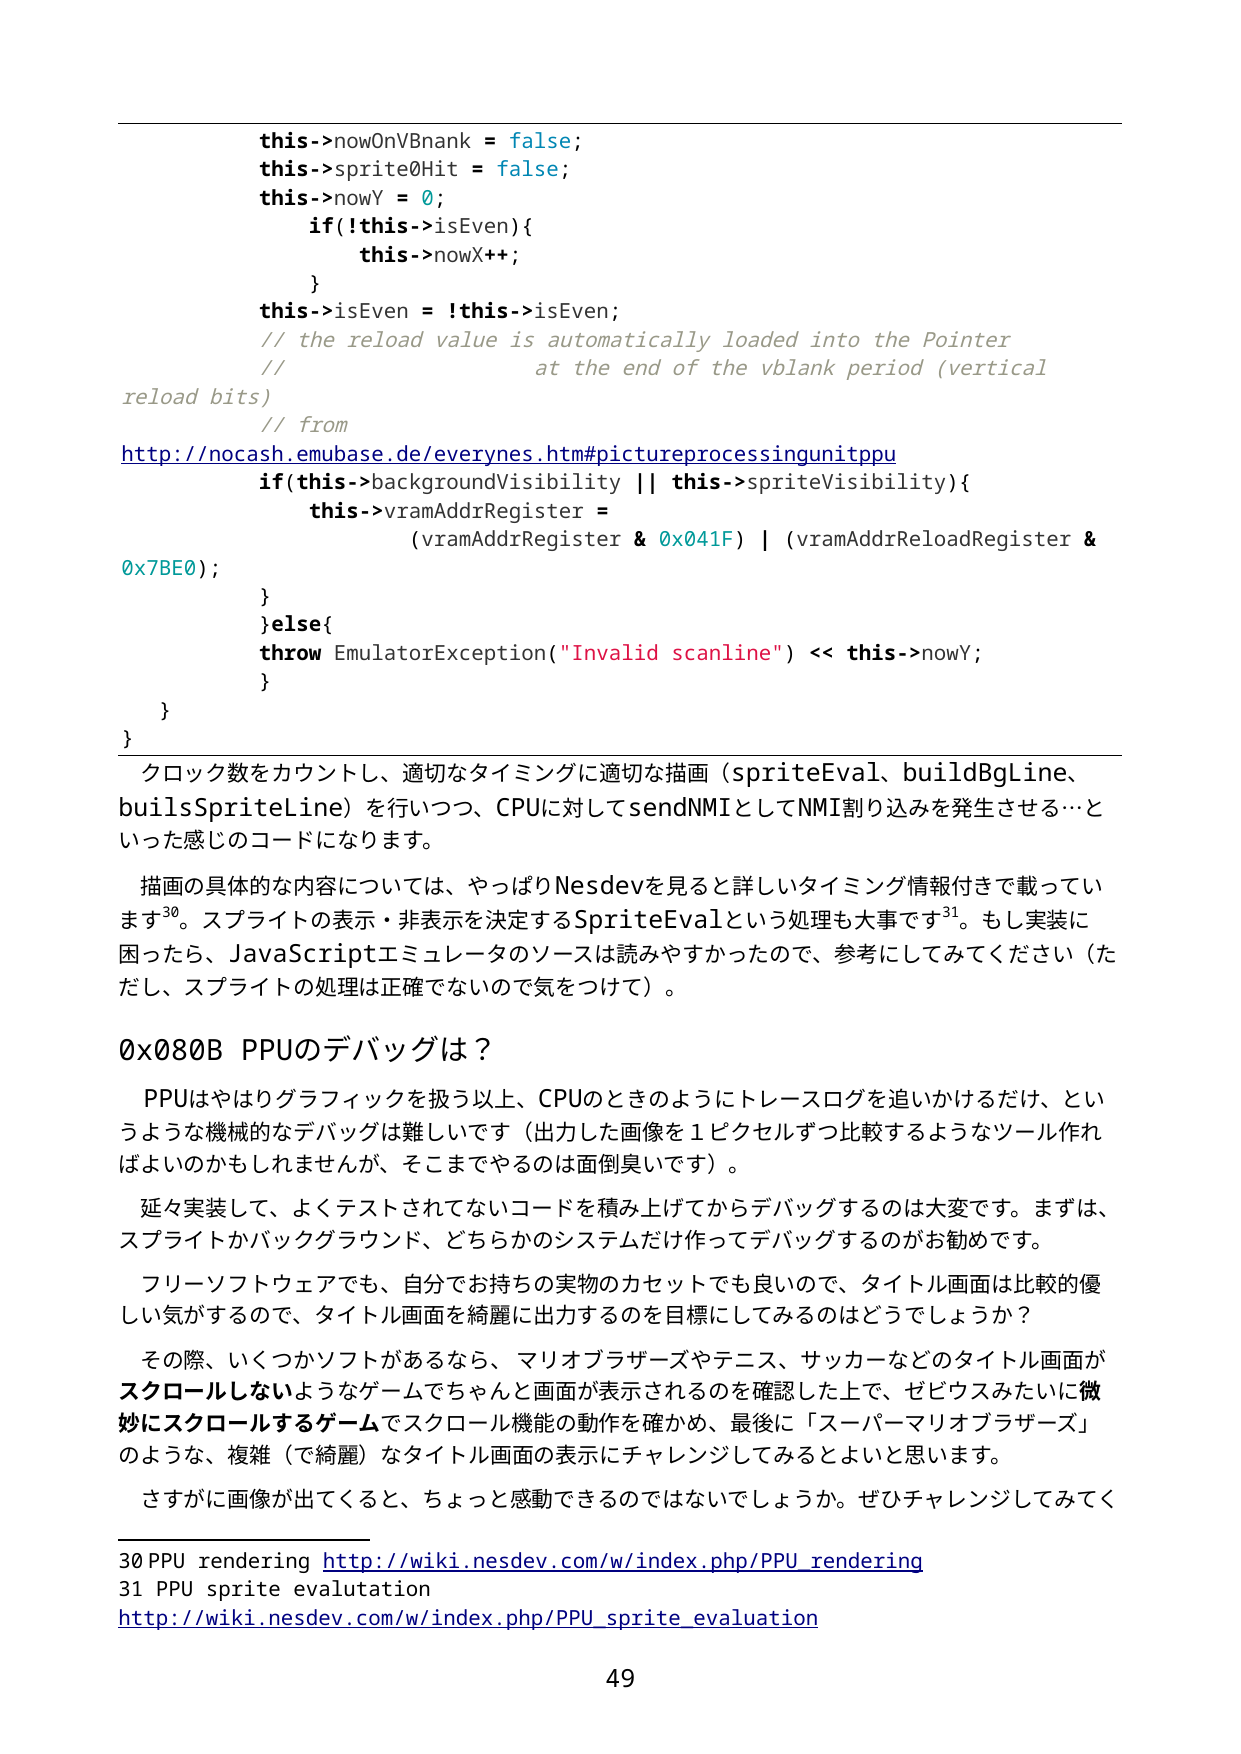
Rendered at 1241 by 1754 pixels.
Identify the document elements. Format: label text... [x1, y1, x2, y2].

text PPU rendering http://wiki.nesdev.com/w/index.php/PPU_rendering [118, 1546, 1122, 1574]
text その際、いくつかソフトがあるなら、 マリオブラザーズやテニス、サッカーなどのタイトル画面がスクロールしないようなゲームでちゃんと画面が表示されるのを確認した上で、ゼビウスみたいに微妙にスクロールするゲームでスクロール機能の動作を確かめ、最後に「スーパーマリオブラザーズ」のような、複雑（で綺麗）なタイトル画面の表示にチャレンジしてみるとよいと思います。 [118, 1343, 1122, 1469]
text }else{ throw EmulatorException("Invalid scanline") << this->nowY; [118, 606, 1122, 663]
subtitle 0x080B PPUのデバッグは？ [118, 1026, 1122, 1069]
text 描画の具体的な内容については、やっぱりNesdevを見ると詳しいタイミング情報付きで載っています。スプライトの表示・非表示を決定するSpriteEvalという処理も大事です。もし実装に困ったら、JavaScriptエミュレータのソースは読みやすかったので、参考にしてみてください（ただし、スプライトの処理は正確でないので気をつけて）。 [118, 867, 1122, 1001]
text } } } [118, 663, 1122, 755]
text PPU sprite evalutation http://wiki.nesdev.com/w/index.php/PPU_sprite_evaluation [118, 1574, 1122, 1631]
text さすがに画像が出てくると、ちょっと感動できるのではないでしょうか。ぜひチャレンジしてみてく [118, 1482, 1122, 1513]
text クロック数をカウントし、適切なタイミングに適切な描画（spriteEval、buildBgLine、 builsSpriteLine）を行いつつ、CPUに対してsendNMIとしてNMI割り込みを発生させる…といった感じのコードになります。 [118, 756, 1122, 855]
text this->nowOnVBnank = false; this->sprite0Hit = false; this->nowY = 0; if(!this->isEven){ this->nowX++; } this->isEven = !this->isEven; // the reload value is automatically loaded into the Pointer // at the end of the vblank period (vertical reload bits) // from http://nocash.emubase.de/everynes.htm#pictureprocessingunitppu if(this->backgroundVisibility || this->spriteVisibility){ this->vramAddrRegister = (vramAddrRegister & 0x041F) | (vramAddrReloadRegister & 0x7BE0); } [118, 124, 1122, 606]
text PPUはやはりグラフィックを扱う以上、CPUのときのようにトレースログを追いかけるだけ、というような機械的なデバッグは難しいです（出力した画像を１ピクセルずつ比較するようなツール作ればよいのかもしれませんが、そこまでやるのは面倒臭いです）。 [118, 1081, 1122, 1178]
text 延々実装して、よくテストされてないコードを積み上げてからデバッグするのは大変です。まずは、スプライトかバックグラウンド、どちらかのシステムだけ作ってデバッグするのがお勧めです。 [118, 1191, 1122, 1254]
text フリーソフトウェアでも、自分でお持ちの実物のカセットでも良いので、タイトル画面は比較的優しい気がするので、タイトル画面を綺麗に出力するのを目標にしてみるのはどうでしょうか？ [118, 1267, 1122, 1330]
